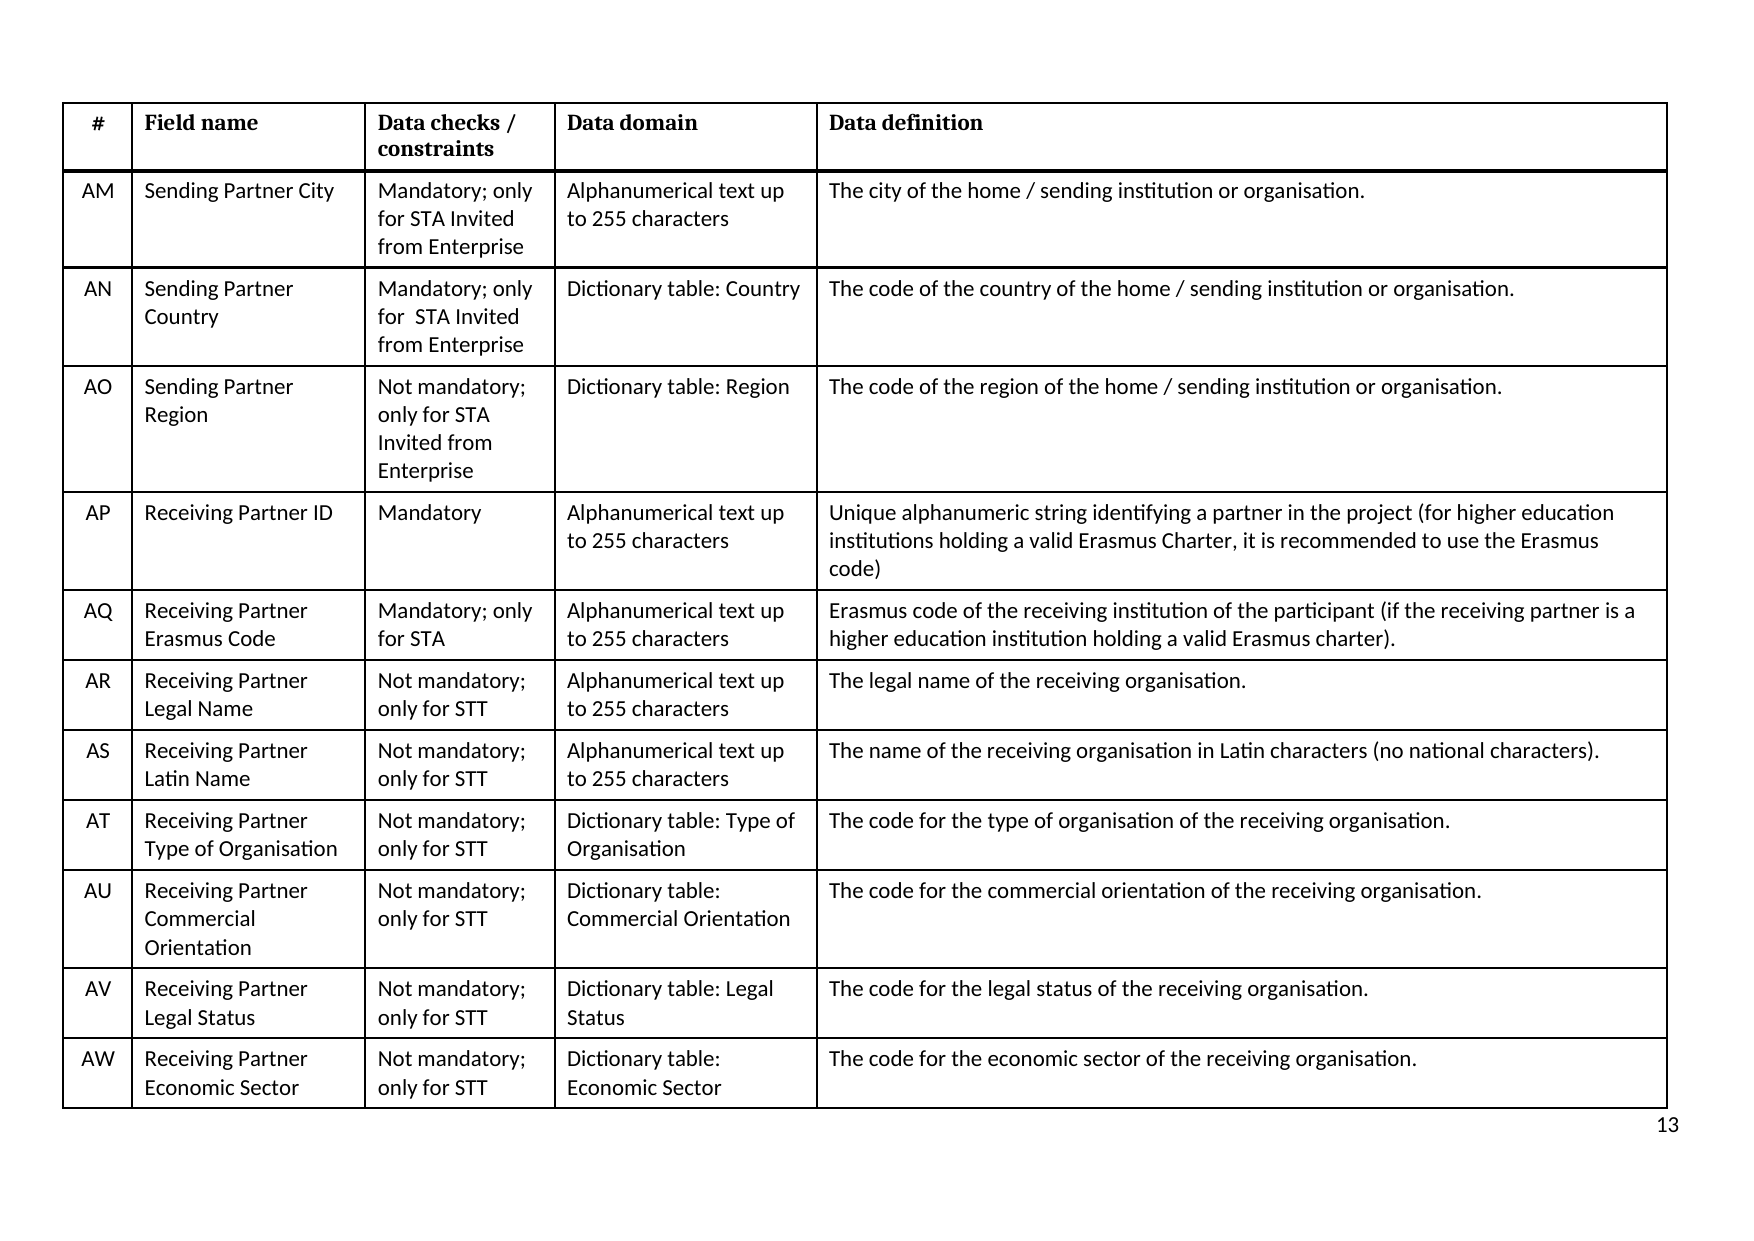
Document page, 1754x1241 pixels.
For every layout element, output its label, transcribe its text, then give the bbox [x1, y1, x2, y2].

table_cell The code for the legal status of the receiving organisation. [818, 969, 1666, 1037]
table_header # [64, 104, 131, 168]
table_cell Mandatory; only for STA Invited from Enterprise [366, 173, 554, 266]
table_header Data definition [818, 104, 1666, 168]
table_cell The name of the receiving organisation in Latin characters (no national characters). [818, 731, 1666, 798]
table_cell Receiving Partner Economic Sector [133, 1039, 364, 1107]
table_cell Alphanumerical text up to 255 characters [556, 731, 816, 798]
table_cell AQ [64, 591, 131, 658]
table_cell Alphanumerical text up to 255 characters [556, 591, 816, 658]
table_cell AR [64, 661, 131, 728]
table_cell Mandatory; only for STA [366, 591, 554, 658]
table_cell AT [64, 801, 131, 868]
table_cell Mandatory; only for STA Invited from Enterprise [366, 269, 554, 364]
table_cell Receiving Partner Legal Status [133, 969, 364, 1037]
table_cell AO [64, 367, 131, 491]
table_cell Not mandatory; only for STT [366, 871, 554, 967]
table_cell Not mandatory; only for STT [366, 731, 554, 798]
table_header Data domain [556, 104, 816, 168]
table_cell Receiving Partner Commercial Orientation [133, 871, 364, 967]
table_cell AS [64, 731, 131, 798]
table_cell The city of the home / sending institution or organisation. [818, 173, 1666, 266]
table_cell Not mandatory; only for STT [366, 1039, 554, 1107]
table_cell Receiving Partner Latin Name [133, 731, 364, 798]
table_cell Erasmus code of the receiving institution of the participant (if the receiving partner is a higher education institution holding a valid Erasmus charter). [818, 591, 1666, 658]
table_cell Not mandatory; only for STA Invited from Enterprise [366, 367, 554, 491]
table_cell Sending Partner City [133, 173, 364, 266]
table_cell Dictionary table: Legal Status [556, 969, 816, 1037]
table_cell Receiving Partner Type of Organisation [133, 801, 364, 868]
table_cell Sending Partner Country [133, 269, 364, 364]
table_cell Unique alphanumeric string identifying a partner in the project (for higher education institutions holding a valid Erasmus Charter, it is recommended to use the Erasmus code) [818, 493, 1666, 588]
table_cell Alphanumerical text up to 255 characters [556, 661, 816, 728]
table_cell Dictionary table: Type of Organisation [556, 801, 816, 868]
table_cell The legal name of the receiving organisation. [818, 661, 1666, 728]
table_cell Mandatory [366, 493, 554, 588]
table_cell Dictionary table: Economic Sector [556, 1039, 816, 1107]
table_cell Sending Partner Region [133, 367, 364, 491]
table_header Data checks / constraints [366, 104, 554, 168]
table_cell Alphanumerical text up to 255 characters [556, 493, 816, 588]
table_cell Receiving Partner ID [133, 493, 364, 588]
table_cell Dictionary table: Commercial Orientation [556, 871, 816, 967]
table_cell Dictionary table: Country [556, 269, 816, 364]
table_cell AW [64, 1039, 131, 1107]
table_cell AP [64, 493, 131, 588]
table_cell Receiving Partner Erasmus Code [133, 591, 364, 658]
table_cell Not mandatory; only for STT [366, 801, 554, 868]
table_cell Alphanumerical text up to 255 characters [556, 173, 816, 266]
table_cell Not mandatory; only for STT [366, 969, 554, 1037]
table_cell AM [64, 173, 131, 266]
table_cell Not mandatory; only for STT [366, 661, 554, 728]
table_cell Receiving Partner Legal Name [133, 661, 364, 728]
table_cell AN [64, 269, 131, 364]
table_cell The code for the type of organisation of the receiving organisation. [818, 801, 1666, 868]
table_cell AV [64, 969, 131, 1037]
table_header Field name [133, 104, 364, 168]
table_cell Dictionary table: Region [556, 367, 816, 491]
table_cell The code for the commercial orientation of the receiving organisation. [818, 871, 1666, 967]
table_cell The code of the region of the home / sending institution or organisation. [818, 367, 1666, 491]
table_cell The code for the economic sector of the receiving organisation. [818, 1039, 1666, 1107]
table_cell The code of the country of the home / sending institution or organisation. [818, 269, 1666, 364]
table_cell AU [64, 871, 131, 967]
